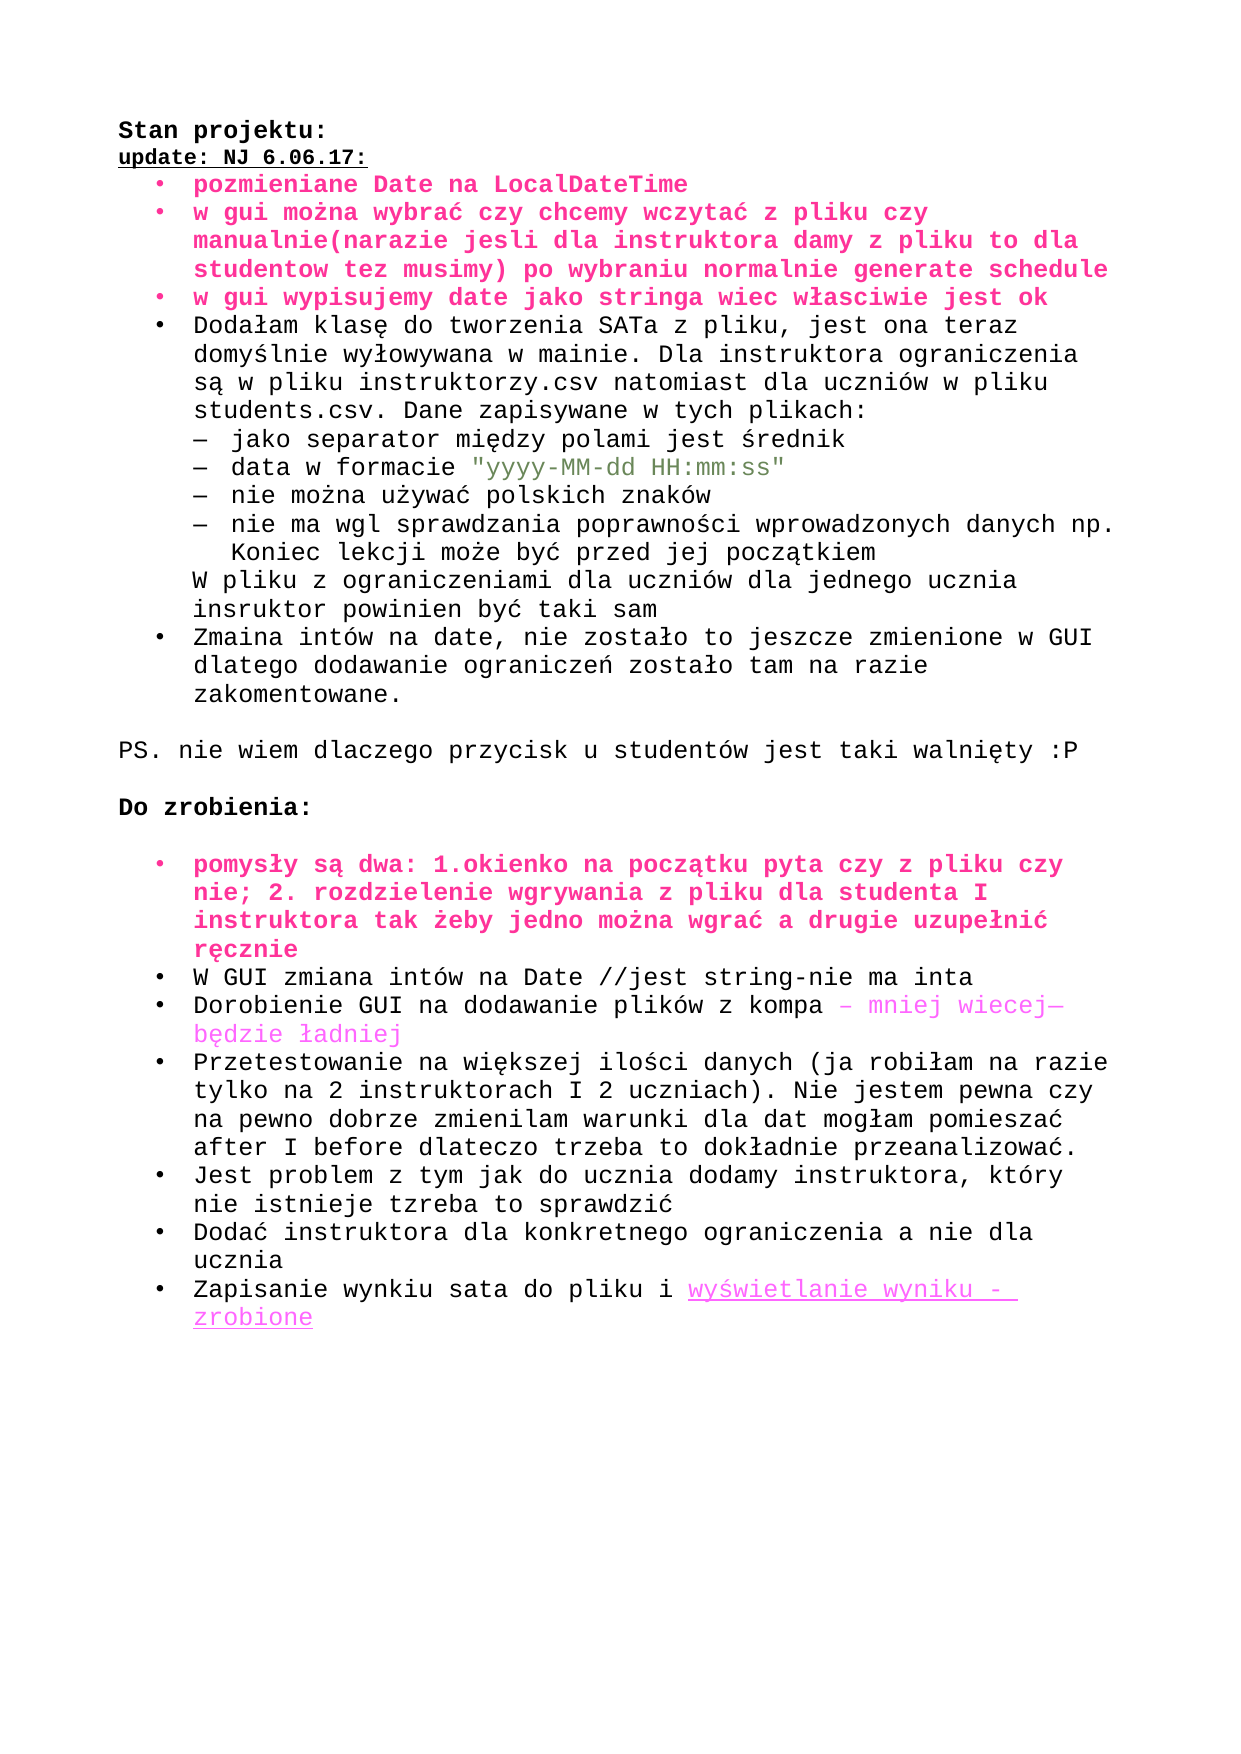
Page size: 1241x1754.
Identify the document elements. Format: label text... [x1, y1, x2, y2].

list Zmaina intów na date, nie zostało to jeszcze zmienione w GUI dlatego dodawanie ograniczeń zostało tam na razie zakomentowane. [156, 624, 1122, 709]
list data w formacie "yyyy-MM-dd HH:mm:ss" [193, 454, 1122, 483]
list jako separator między polami jest średnik [193, 426, 1122, 454]
text Stan projektu: [118, 118, 1122, 146]
list Dodać instruktora dla konkretnego ograniczenia a nie dla ucznia [156, 1219, 1122, 1276]
list Dodałam klasę do tworzenia SATa z pliku, jest ona teraz domyślnie wyłowywana w mainie. Dla instruktora ograniczenia są w pliku instruktorzy.csv natomiast dla uczniów w pliku students.csv. Dane zapisywane w tych plikach: [156, 313, 1122, 426]
list nie ma wgl sprawdzania poprawności wprowadzonych danych np. Koniec lekcji może być przed jej początkiem [193, 511, 1122, 568]
list w gui wypisujemy date jako stringa wiec własciwie jest ok [156, 284, 1122, 313]
list nie można używać polskich znaków [193, 483, 1122, 511]
text W pliku z ograniczeniami dla uczniów dla jednego ucznia insruktor powinien być taki sam [118, 568, 1122, 624]
list W GUI zmiana intów na Date //jest string-nie ma inta [156, 964, 1122, 993]
list Jest problem z tym jak do ucznia dodamy instruktora, który nie istnieje tzreba to sprawdzić [156, 1163, 1122, 1219]
list Przetestowanie na większej ilości danych (ja robiłam na razie tylko na 2 instruktorach I 2 uczniach). Nie jestem pewna czy na pewno dobrze zmienilam warunki dla dat mogłam pomieszać after I before dlateczo trzeba to dokładnie przeanalizować. [156, 1049, 1122, 1163]
list w gui można wybrać czy chcemy wczytać z pliku czy manualnie(narazie jesli dla instruktora damy z pliku to dla studentow tez musimy) po wybraniu normalnie generate schedule [156, 199, 1122, 284]
list pozmieniane Date na LocalDateTime [156, 171, 1122, 199]
text update: NJ 6.06.17: [118, 146, 1122, 171]
list Zapisanie wynkiu sata do pliku i wyświetlanie wyniku - zrobione [156, 1276, 1122, 1333]
text Do zrobienia: [118, 794, 1122, 823]
text PS. nie wiem dlaczego przycisk u studentów jest taki walnięty :P [118, 738, 1122, 766]
list Dorobienie GUI na dodawanie plików z kompa – mniej wiecej—będzie ładniej [156, 993, 1122, 1049]
list pomysły są dwa: 1.okienko na początku pyta czy z pliku czy nie; 2. rozdzielenie wgrywania z pliku dla studenta I instruktora tak żeby jedno można wgrać a drugie uzupełnić ręcznie [156, 851, 1122, 964]
